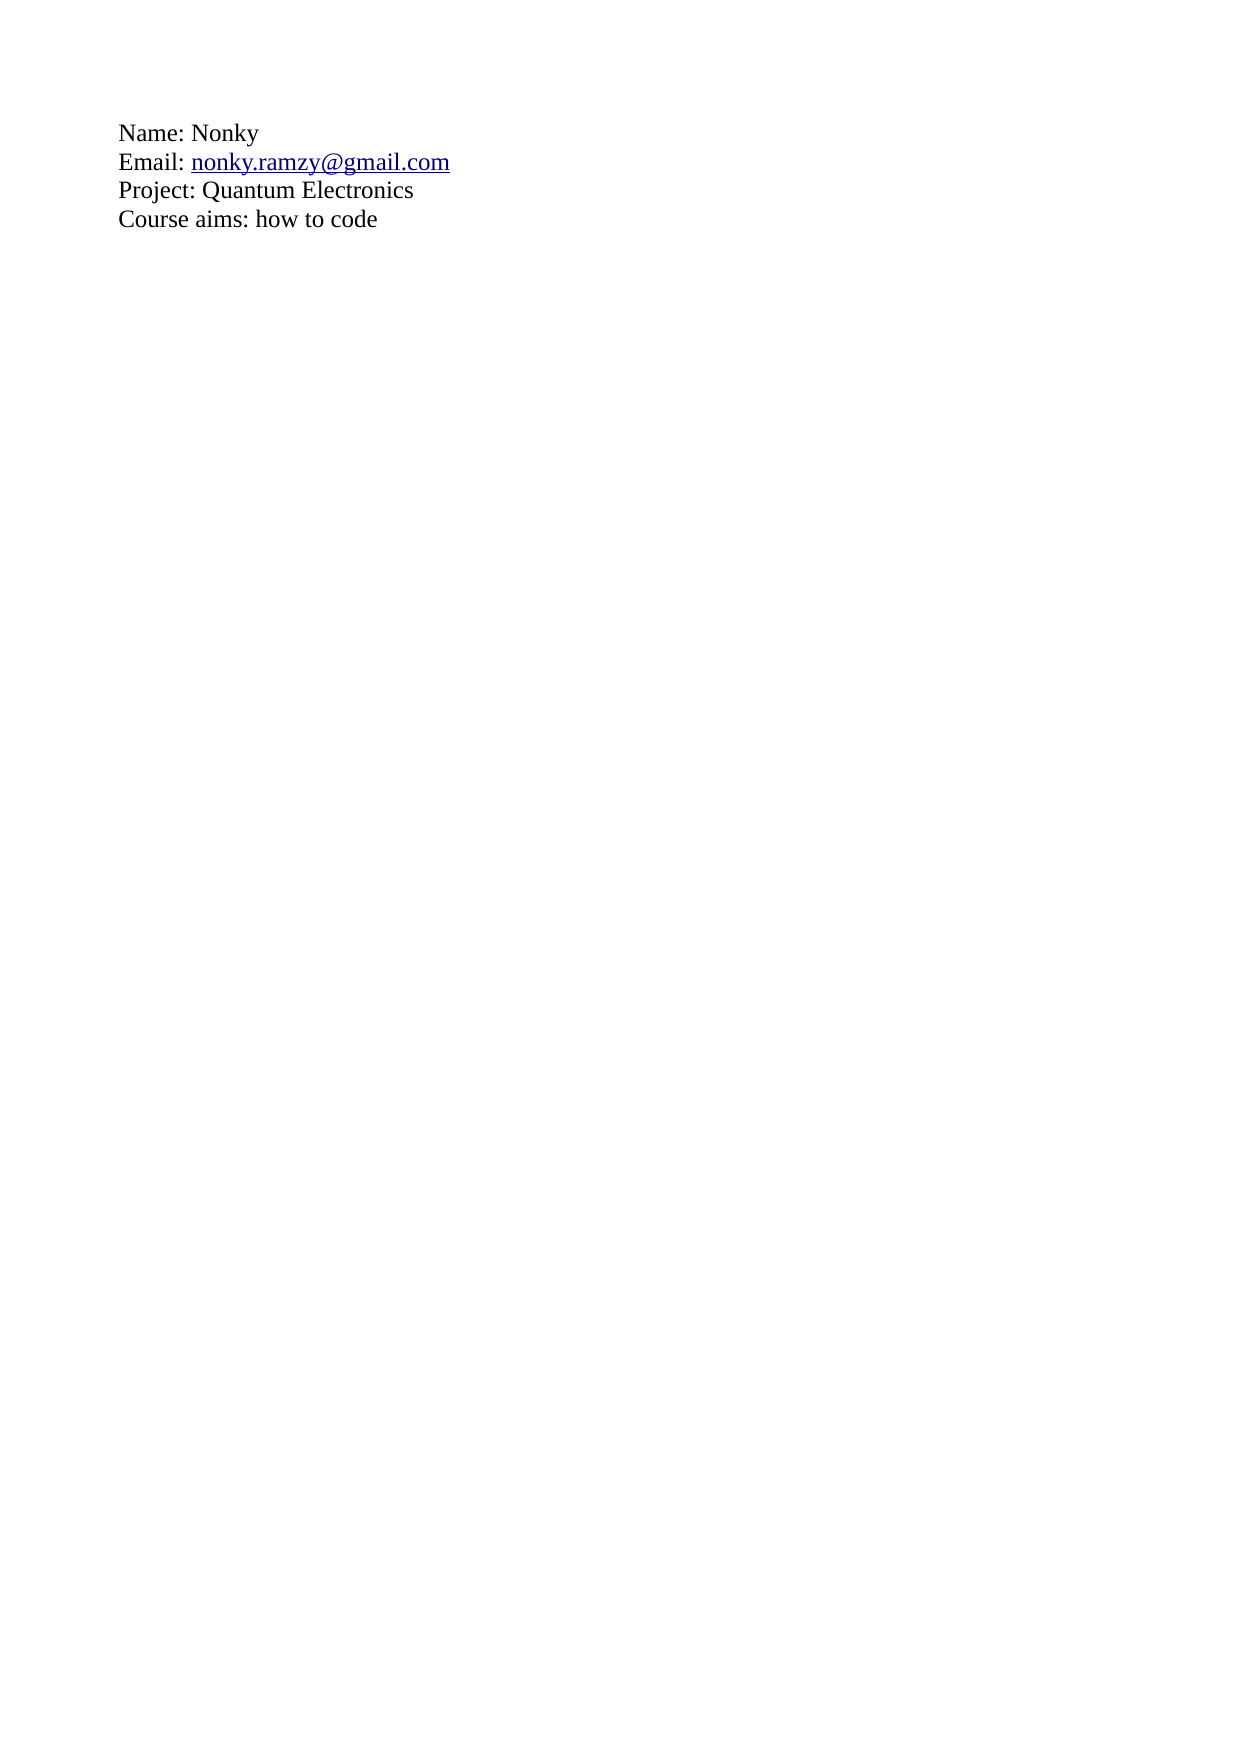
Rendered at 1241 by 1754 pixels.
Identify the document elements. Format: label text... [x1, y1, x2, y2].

text Name: Nonky [118, 118, 1122, 147]
text Course aims: how to code [118, 204, 1122, 233]
text Project: Quantum Electronics [118, 176, 1122, 204]
text Email: nonky.ramzy@gmail.com [118, 147, 1122, 176]
